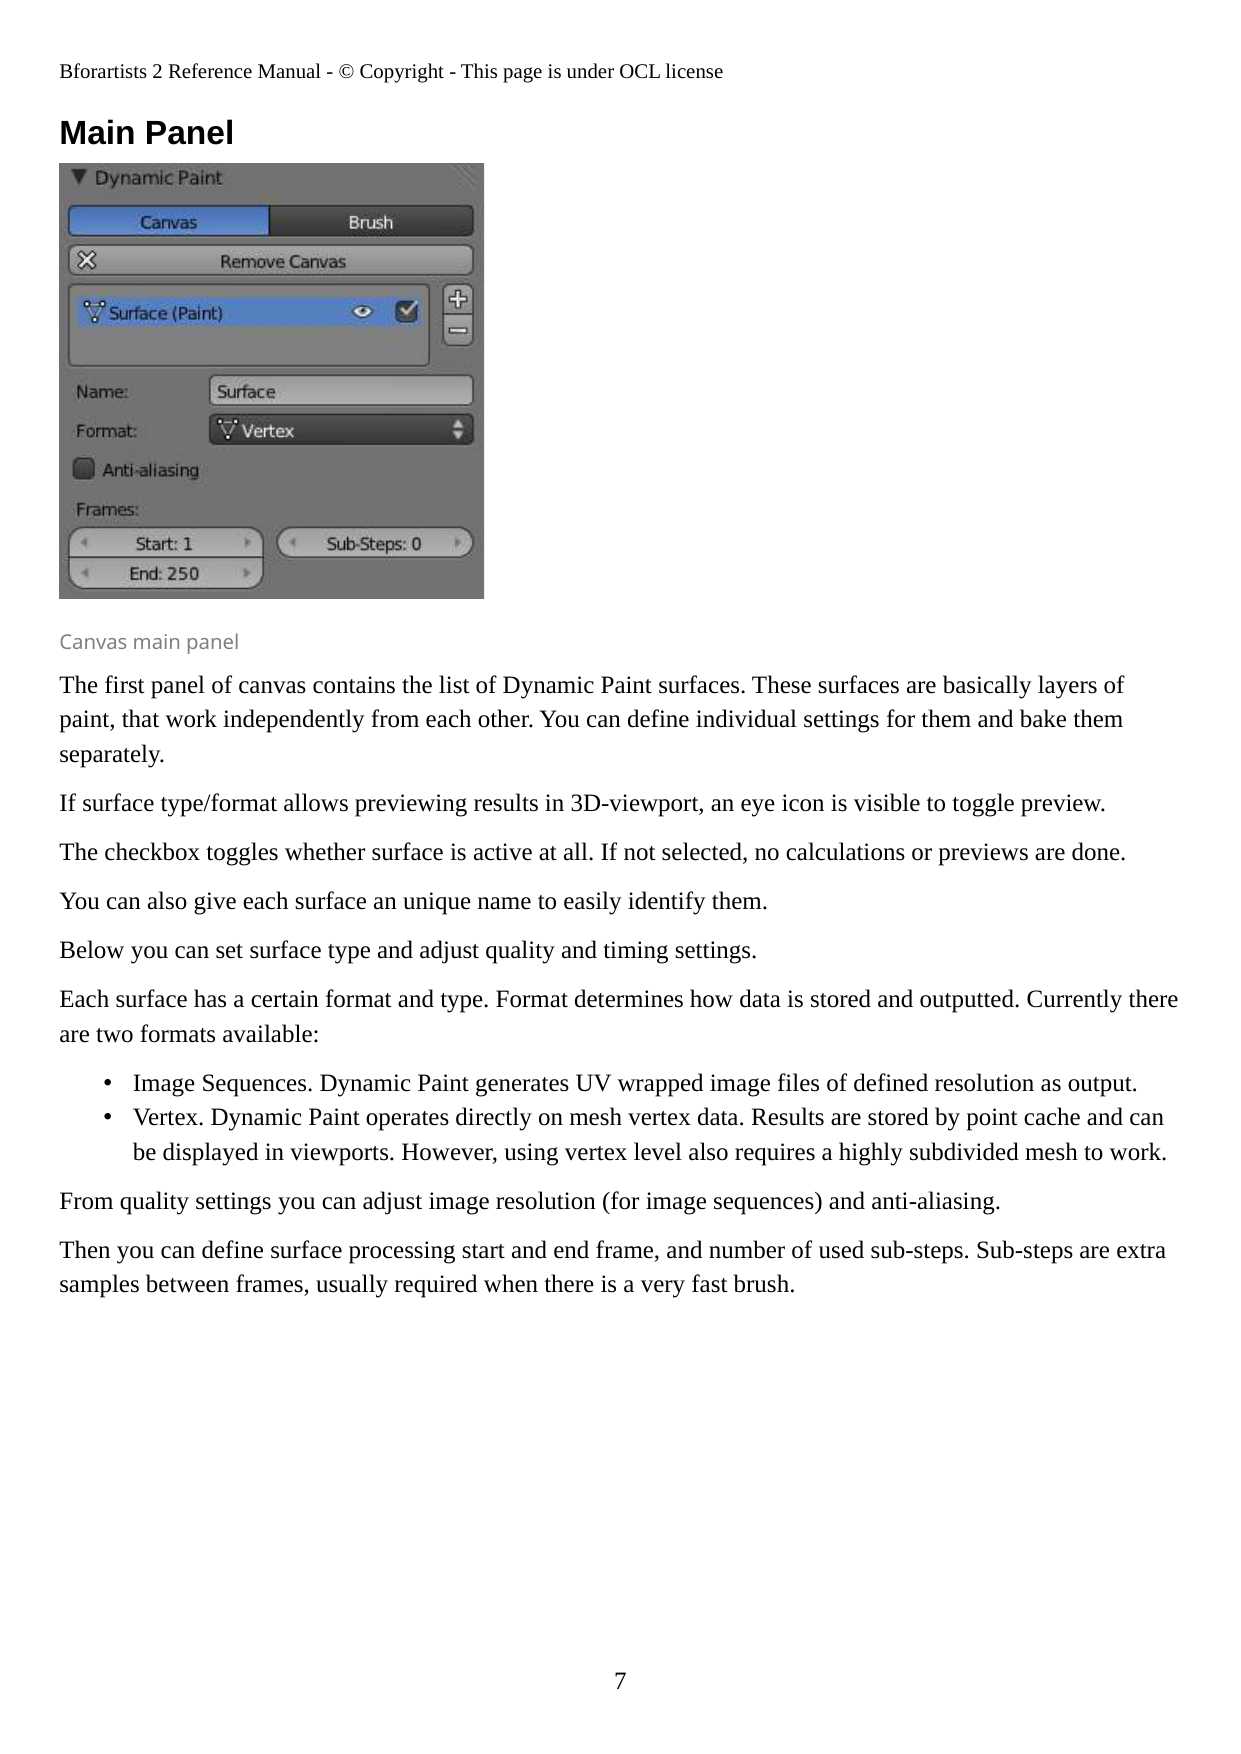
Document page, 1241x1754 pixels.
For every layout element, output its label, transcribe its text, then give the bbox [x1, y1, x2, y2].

text Each surface has a certain format and type. Format determines how data is stored and outputted. Currently there are two formats available: [59, 984, 1181, 1047]
list Vertex. Dynamic Paint operates directly on mesh vertex data. Results are stored by point cache and can be displayed in viewports. However, using vertex level also requires a highly subdivided mesh to work. [103, 1102, 1181, 1166]
text If surface type/format allows previewing results in 3D-viewport, an eye icon is visible to toggle preview. [59, 788, 1181, 817]
subtitle Main Panel [59, 113, 1181, 151]
picture [59, 163, 485, 599]
text Then you can define surface processing start and end frame, and number of used sub-steps. Sub-steps are extra samples between frames, usually required when there is a very fast brush. [59, 1235, 1181, 1298]
text The first panel of canvas contains the list of Dynamic Paint surfaces. These surfaces are basically layers of paint, that work independently from each other. You can define individual settings for them and bake them separately. [59, 670, 1181, 768]
text Below you can set surface type and adjust quality and timing settings. [59, 935, 1181, 964]
text You can also give each surface an unique name to easily identify them. [59, 886, 1181, 915]
text Canvas main panel [59, 624, 1181, 655]
text From quality settings you can adjust image resolution (for image sequences) and anti-aliasing. [59, 1186, 1181, 1214]
list Image Sequences. Dynamic Paint generates UV wrapped image files of defined resolution as output. [103, 1068, 1181, 1097]
text The checkbox toggles whether surface is active at all. If not selected, no calculations or previews are done. [59, 837, 1181, 866]
